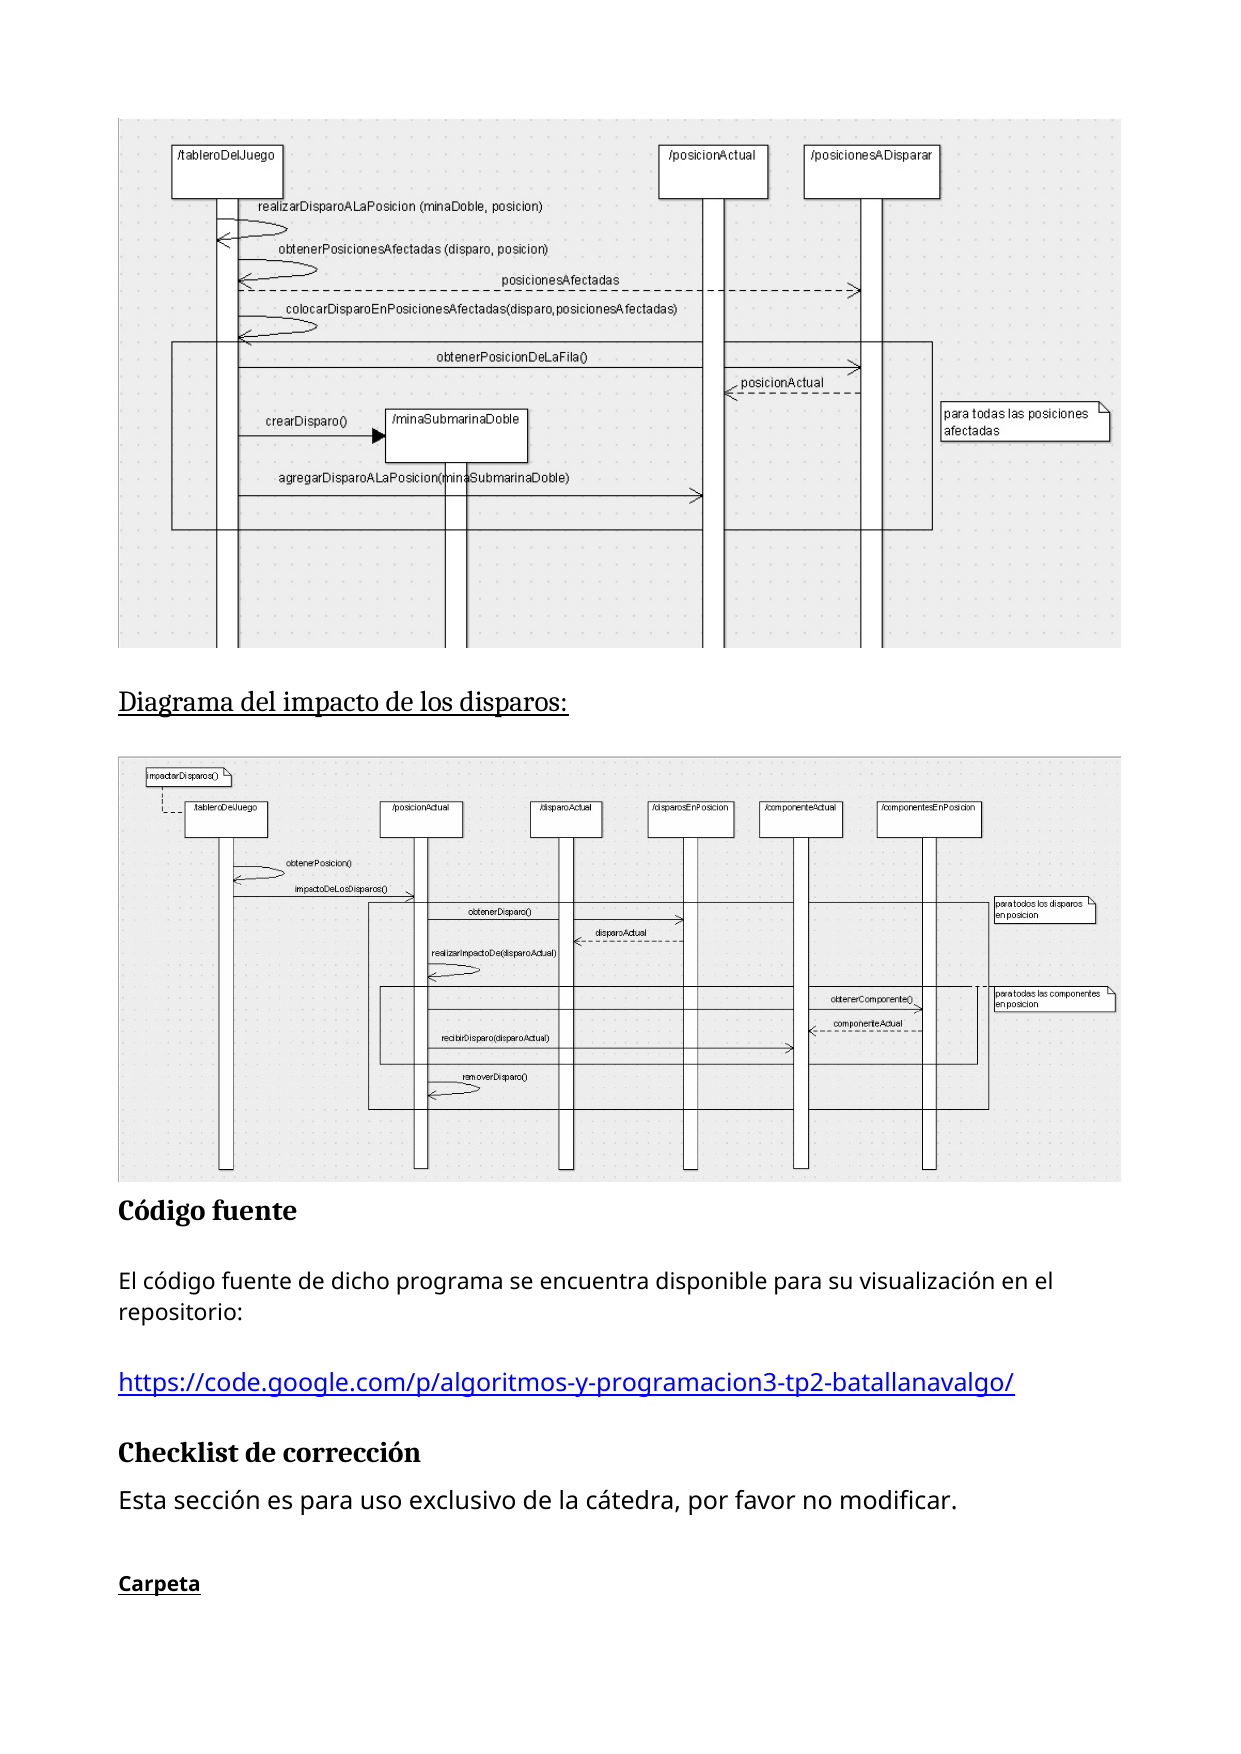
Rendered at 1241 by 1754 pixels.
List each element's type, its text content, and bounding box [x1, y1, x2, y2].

text Carpeta [118, 1569, 1122, 1598]
text Esta sección es para uso exclusivo de la cátedra, por favor no modificar. [118, 1482, 1122, 1517]
text https://code.google.com/p/algoritmos-y-programacion3-tp2-batallanavalgo/ [118, 1365, 1122, 1399]
text El código fuente de dicho programa se encuentra disponible para su visualización en el repositorio: [118, 1265, 1122, 1327]
text Checklist de corrección [118, 1436, 1122, 1470]
text Código fuente [118, 1194, 1122, 1227]
text Diagrama del impacto de los disparos: [118, 685, 1122, 719]
